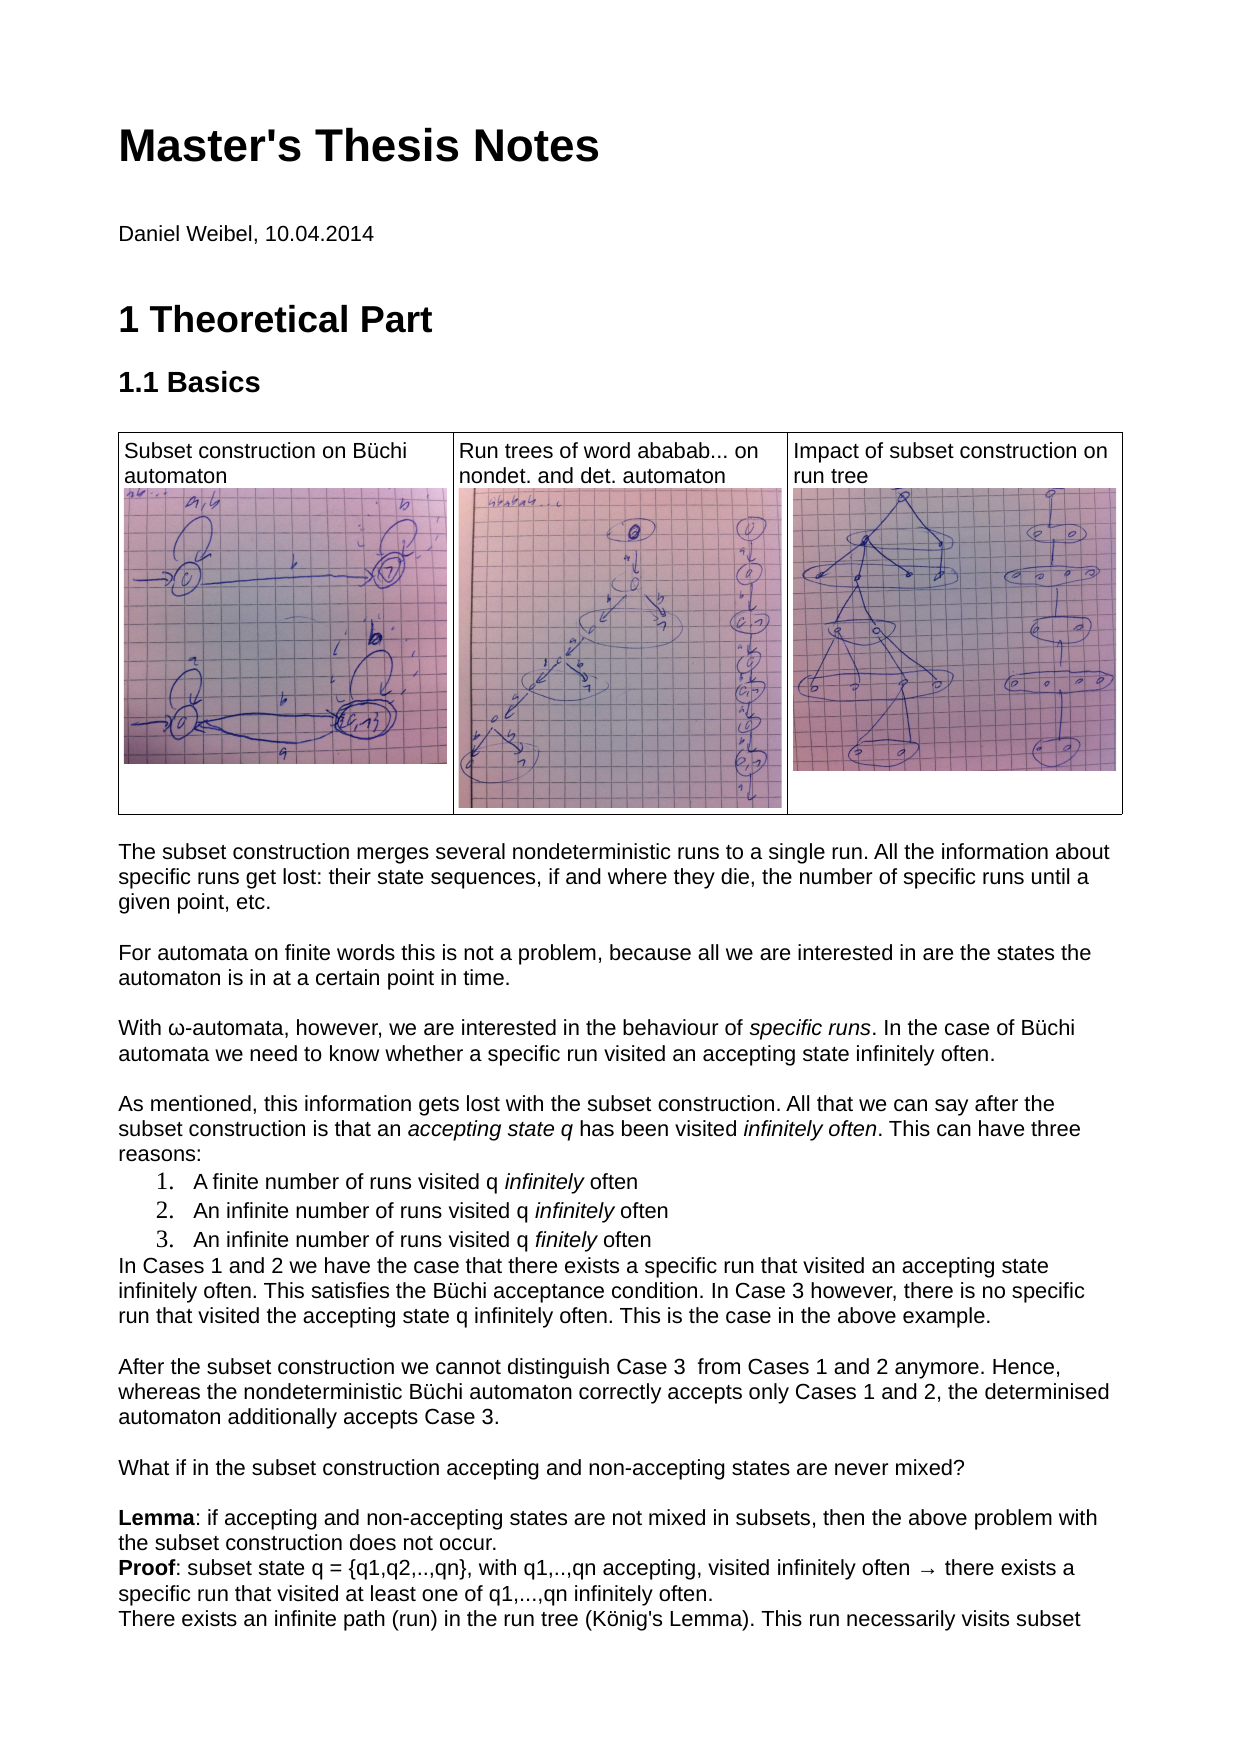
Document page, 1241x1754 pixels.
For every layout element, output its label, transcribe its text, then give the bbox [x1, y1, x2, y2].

text Proof: subset state q = {q1,q2,..,qn}, with q1,..,qn accepting, visited infinitely often → there exists a specific run that visited at least one of q1,...,qn infinitely often. [118, 1555, 1122, 1606]
text What if in the subset construction accepting and non-accepting states are never mixed? [118, 1454, 1122, 1479]
text For automata on finite words this is not a problem, because all we are interested in are the states the automaton is in at a certain point in time. [118, 939, 1122, 990]
picture [793, 488, 1117, 771]
text 1 Theoretical Part [118, 297, 1122, 340]
table_header Subset construction on Büchi automaton [119, 433, 453, 488]
text 1.1 Basics [118, 365, 1122, 399]
text In Cases 1 and 2 we have the case that there exists a specific run that visited an accepting state infinitely often. This satisfies the Büchi acceptance condition. In Case 3 however, there is no specific run that visited the accepting state q infinitely often. This is the case in the above example. [118, 1253, 1122, 1328]
list An infinite number of runs visited q infinitely often [156, 1195, 1122, 1224]
table_header [788, 489, 1122, 813]
picture [123, 488, 447, 764]
text With ω-automata, however, we are interested in the behaviour of specific runs. In the case of Büchi automata we need to know whether a specific run visited an accepting state infinitely often. [118, 1015, 1122, 1066]
list An infinite number of runs visited q finitely often [156, 1224, 1122, 1253]
table_header Impact of subset construction on run tree [788, 433, 1122, 488]
text As mentioned, this information gets lost with the subset construction. All that we can say after the subset construction is that an accepting state q has been visited infinitely often. This can have three reasons: [118, 1091, 1122, 1166]
text Daniel Weibel, 10.04.2014 [118, 221, 1122, 246]
table_header [119, 489, 453, 813]
list A finite number of runs visited q infinitely often [156, 1166, 1122, 1195]
text The subset construction merges several nondeterministic runs to a single run. All the information about specific runs get lost: their state sequences, if and where they die, the number of specific runs until a given point, etc. [118, 839, 1122, 914]
text Lemma: if accepting and non-accepting states are not mixed in subsets, then the above problem with the subset construction does not occur. [118, 1505, 1122, 1555]
picture [458, 488, 782, 808]
text Master's Thesis Notes [118, 118, 1122, 171]
text There exists an infinite path (run) in the run tree (König's Lemma). This run necessarily visits subset [118, 1606, 1122, 1631]
text After the subset construction we cannot distinguish Case 3 from Cases 1 and 2 anymore. Hence, whereas the nondeterministic Büchi automaton correctly accepts only Cases 1 and 2, the determinised automaton additionally accepts Case 3. [118, 1353, 1122, 1429]
table_header Run trees of word ababab... on nondet. and det. automaton [454, 433, 787, 813]
